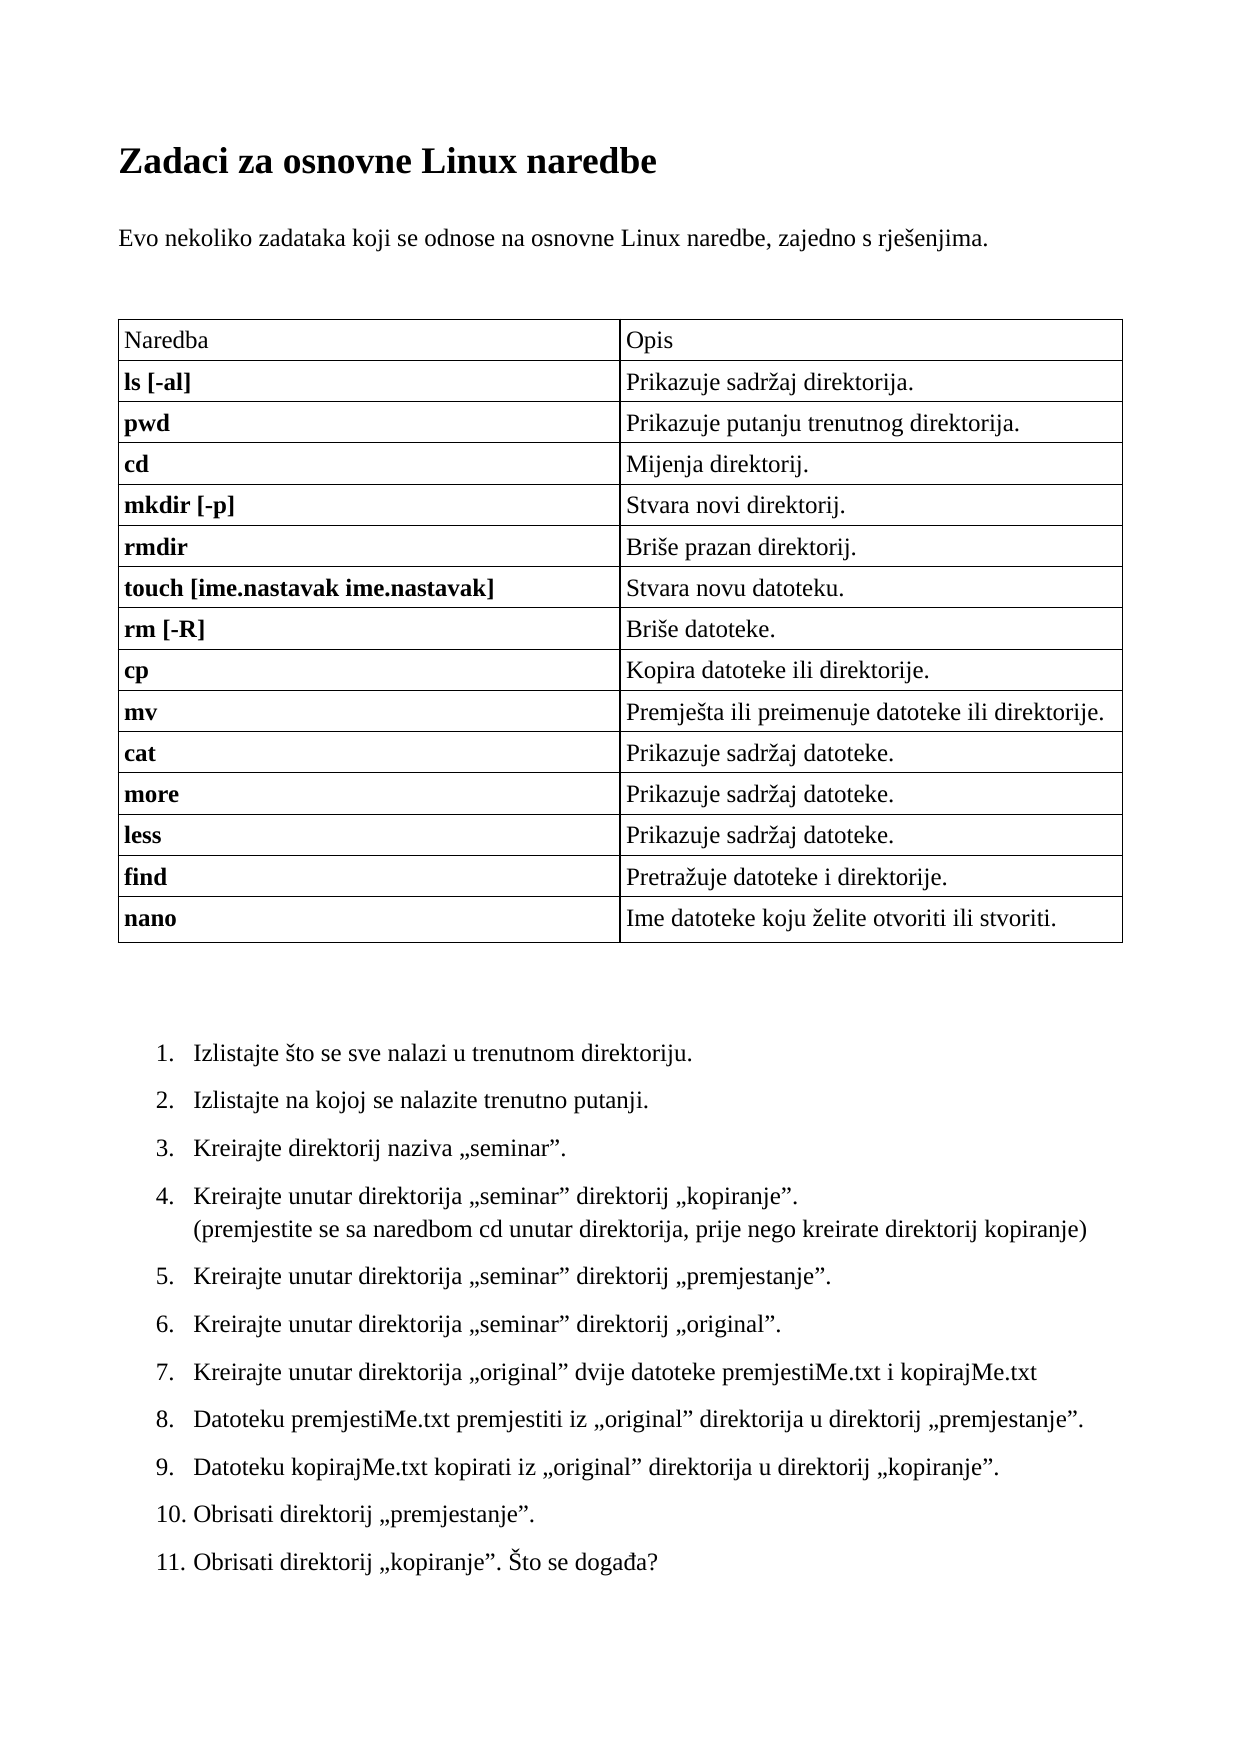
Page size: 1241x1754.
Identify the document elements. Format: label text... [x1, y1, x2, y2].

table_cell less [119, 815, 619, 855]
table_cell Stvara novu datoteku. [621, 567, 1122, 607]
list Izlistajte na kojoj se nalazite trenutno putanji. [156, 1086, 1122, 1114]
table_cell Prikazuje sadržaj datoteke. [621, 815, 1122, 855]
table_cell touch [ime.nastavak ime.nastavak] [119, 567, 619, 607]
subtitle Zadaci za osnovne Linux naredbe [118, 139, 1122, 182]
table_cell Prikazuje putanju trenutnog direktorija. [621, 402, 1122, 442]
table_cell Stvara novi direktorij. [621, 485, 1122, 525]
table_cell Pretražuje datoteke i direktorije. [621, 856, 1122, 896]
table_cell Prikazuje sadržaj direktorija. [621, 361, 1122, 401]
table_cell pwd [119, 402, 619, 442]
list Datoteku kopirajMe.txt kopirati iz „original” direktorija u direktorij „kopiranje”. [156, 1452, 1122, 1481]
list Kreirajte unutar direktorija „seminar” direktorij „original”. [156, 1309, 1122, 1338]
text Evo nekoliko zadataka koji se odnose na osnovne Linux naredbe, zajedno s rješenjima. [118, 223, 1122, 252]
table_cell Premješta ili preimenuje datoteke ili direktorije. [621, 691, 1122, 731]
table_cell find [119, 856, 619, 896]
table_cell Mijenja direktorij. [621, 443, 1122, 483]
list Obrisati direktorij „kopiranje”. Što se događa? [156, 1547, 1122, 1576]
table_cell more [119, 773, 619, 813]
list Kreirajte unutar direktorija „original” dvije datoteke premjestiMe.txt i kopirajMe.txt [156, 1357, 1122, 1385]
table_cell mkdir [-p] [119, 485, 619, 525]
table_cell nano [119, 897, 619, 942]
table_cell Prikazuje sadržaj datoteke. [621, 732, 1122, 772]
table_cell Briše prazan direktorij. [621, 526, 1122, 566]
list Kreirajte direktorij naziva „seminar”. [156, 1133, 1122, 1162]
table_cell ls [-al] [119, 361, 619, 401]
table_cell Kopira datoteke ili direktorije. [621, 650, 1122, 690]
table_cell rmdir [119, 526, 619, 566]
table_cell cd [119, 443, 619, 483]
table_cell Briše datoteke. [621, 608, 1122, 648]
table_cell Ime datoteke koju želite otvoriti ili stvoriti. [621, 897, 1122, 942]
list Kreirajte unutar direktorija „seminar” direktorij „premjestanje”. [156, 1261, 1122, 1290]
list Izlistajte što se sve nalazi u trenutnom direktoriju. [156, 1038, 1122, 1067]
table_header Opis [621, 320, 1122, 360]
table_header Naredba [119, 320, 619, 360]
list Datoteku premjestiMe.txt premjestiti iz „original” direktorija u direktorij „premjestanje”. [156, 1404, 1122, 1433]
table_cell cat [119, 732, 619, 772]
list Obrisati direktorij „premjestanje”. [156, 1499, 1122, 1528]
table_cell mv [119, 691, 619, 731]
table_cell rm [-R] [119, 608, 619, 648]
table_cell cp [119, 650, 619, 690]
table_cell Prikazuje sadržaj datoteke. [621, 773, 1122, 813]
list Kreirajte unutar direktorija „seminar” direktorij „kopiranje”. (premjestite se sa naredbom cd unutar direktorija, prije nego kreirate direktorij kopiranje) [156, 1181, 1122, 1243]
